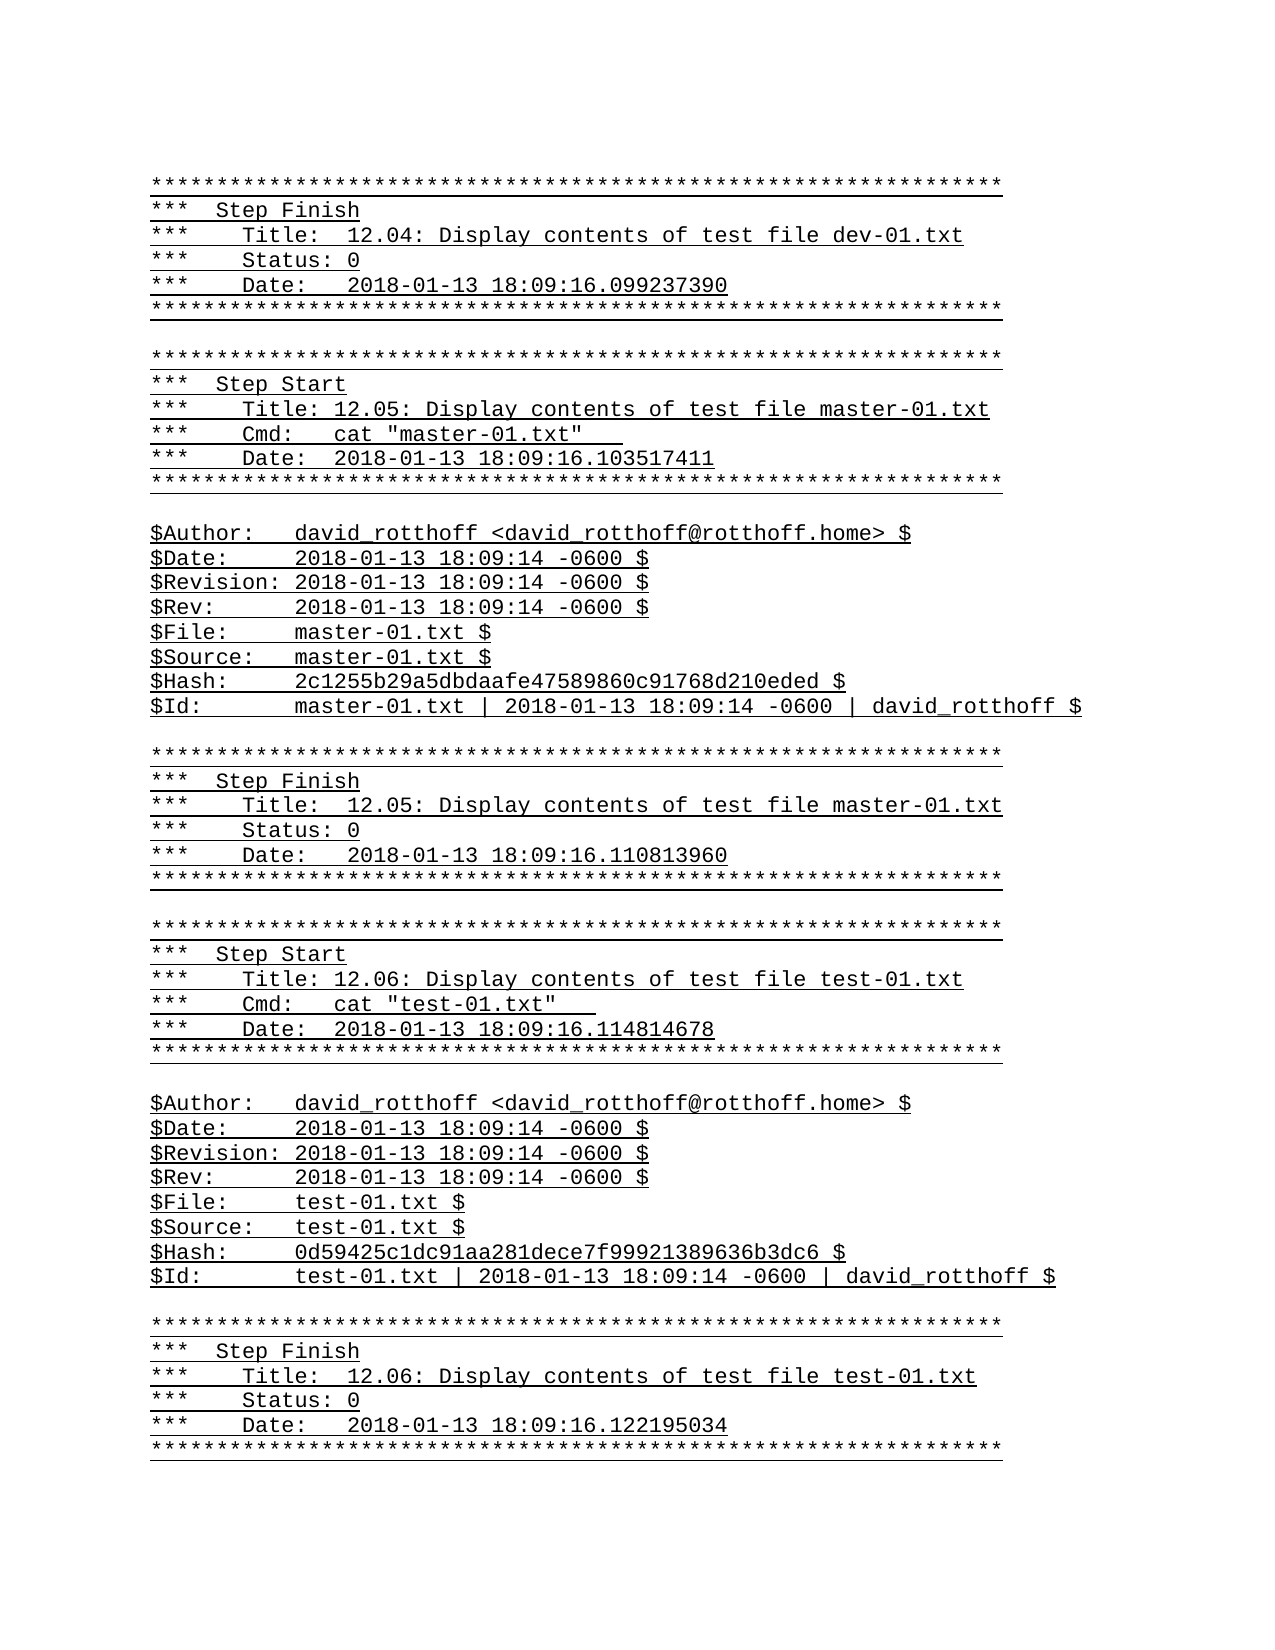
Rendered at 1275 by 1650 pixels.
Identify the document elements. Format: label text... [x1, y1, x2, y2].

text ***************************************************************** [150, 472, 1125, 497]
text *** Status: 0 [150, 249, 1125, 274]
text ***************************************************************** [150, 299, 1125, 323]
text *** Date: 2018-01-13 18:09:16.122195034 [150, 1414, 1125, 1439]
text $Author: david_rotthoff <david_rotthoff@rotthoff.home> $ [150, 522, 1125, 547]
text *** Step Finish [150, 1340, 1125, 1365]
text $Id: master-01.txt | 2018-01-13 18:09:14 -0600 | david_rotthoff $ [150, 695, 1125, 720]
text *** Cmd: cat "master-01.txt" [150, 423, 1125, 447]
text *** Status: 0 [150, 1389, 1125, 1414]
text *** Step Finish [150, 199, 1125, 224]
text *** Title: 12.05: Display contents of test file master-01.txt [150, 794, 1125, 819]
text *** Date: 2018-01-13 18:09:16.114814678 [150, 1018, 1125, 1042]
text $File: master-01.txt $ [150, 621, 1125, 646]
text ***************************************************************** [150, 175, 1125, 199]
text *** Title: 12.06: Display contents of test file test-01.txt [150, 968, 1125, 993]
text *** Date: 2018-01-13 18:09:16.103517411 [150, 447, 1125, 472]
text *** Step Finish [150, 770, 1125, 794]
text $Source: test-01.txt $ [150, 1216, 1125, 1241]
text ***************************************************************** [150, 918, 1125, 943]
text ***************************************************************** [150, 1042, 1125, 1067]
text ***************************************************************** [150, 1439, 1125, 1464]
text $Author: david_rotthoff <david_rotthoff@rotthoff.home> $ [150, 1092, 1125, 1117]
text *** Date: 2018-01-13 18:09:16.110813960 [150, 844, 1125, 869]
text $Rev: 2018-01-13 18:09:14 -0600 $ [150, 596, 1125, 621]
text $Revision: 2018-01-13 18:09:14 -0600 $ [150, 571, 1125, 596]
text $File: test-01.txt $ [150, 1191, 1125, 1216]
text *** Status: 0 [150, 819, 1125, 844]
text $Hash: 0d59425c1dc91aa281dece7f99921389636b3dc6 $ [150, 1241, 1125, 1266]
text $Hash: 2c1255b29a5dbdaafe47589860c91768d210eded $ [150, 671, 1125, 695]
text *** Title: 12.05: Display contents of test file master-01.txt [150, 398, 1125, 423]
text *** Step Start [150, 943, 1125, 968]
text *** Cmd: cat "test-01.txt" [150, 993, 1125, 1018]
text $Date: 2018-01-13 18:09:14 -0600 $ [150, 547, 1125, 571]
text $Rev: 2018-01-13 18:09:14 -0600 $ [150, 1166, 1125, 1191]
text *** Step Start [150, 373, 1125, 398]
text $Source: master-01.txt $ [150, 646, 1125, 671]
text ***************************************************************** [150, 348, 1125, 373]
text $Id: test-01.txt | 2018-01-13 18:09:14 -0600 | david_rotthoff $ [150, 1266, 1125, 1290]
text *** Title: 12.06: Display contents of test file test-01.txt [150, 1365, 1125, 1389]
text *** Date: 2018-01-13 18:09:16.099237390 [150, 274, 1125, 299]
text ***************************************************************** [150, 869, 1125, 894]
text *** Title: 12.04: Display contents of test file dev-01.txt [150, 224, 1125, 249]
text ***************************************************************** [150, 745, 1125, 770]
text $Date: 2018-01-13 18:09:14 -0600 $ [150, 1117, 1125, 1142]
text $Revision: 2018-01-13 18:09:14 -0600 $ [150, 1142, 1125, 1166]
text ***************************************************************** [150, 1315, 1125, 1340]
